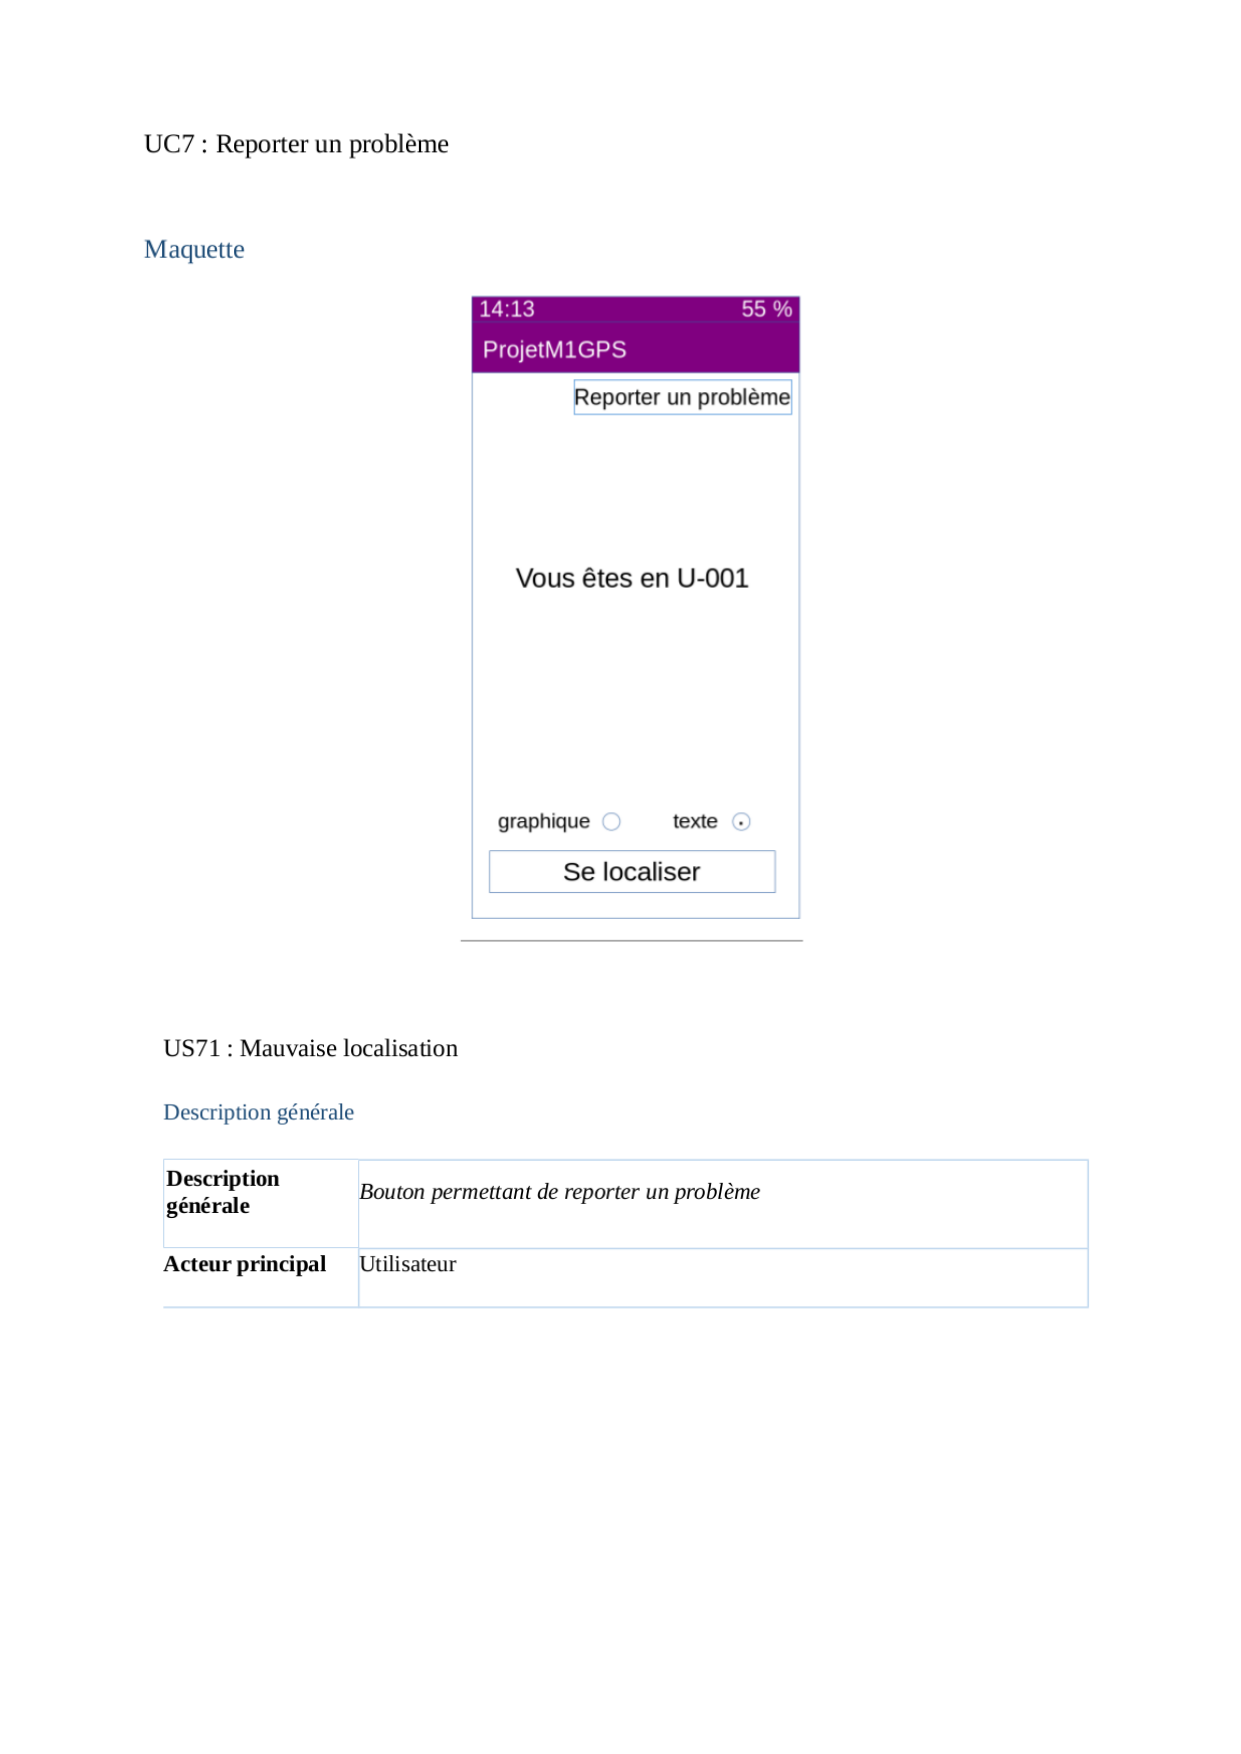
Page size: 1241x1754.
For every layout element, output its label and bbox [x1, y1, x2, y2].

picture [118, 1015, 1123, 1422]
picture [118, 118, 1123, 949]
